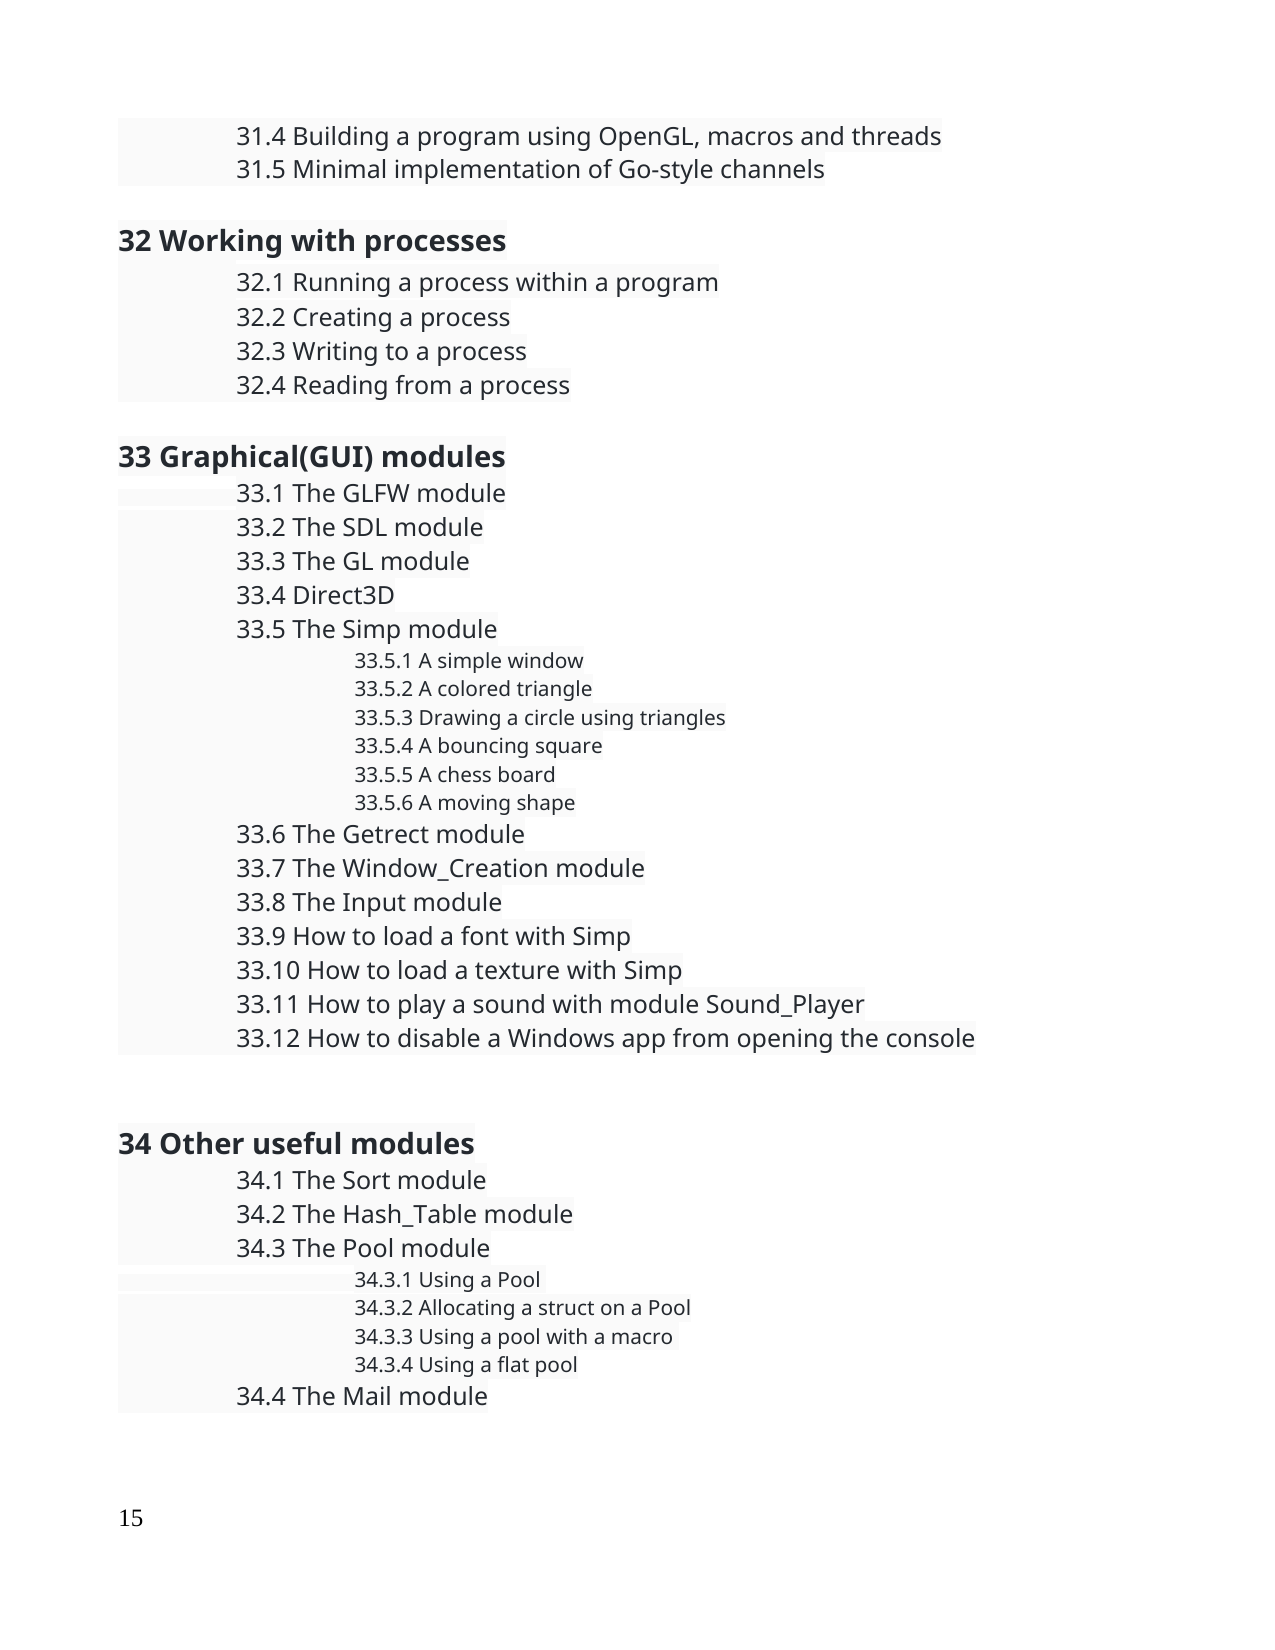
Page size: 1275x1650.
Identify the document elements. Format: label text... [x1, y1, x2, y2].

subtitle 32 Working with processes [118, 220, 1157, 260]
text 34.3 The Pool module [118, 1231, 1157, 1265]
text 33.5.2 A colored triangle [118, 674, 1157, 703]
subtitle 32.4 Reading from a process [118, 368, 1157, 402]
text 33.9 How to load a font with Simp [118, 919, 1157, 953]
text 33.2 The SDL module [118, 510, 1157, 544]
text 33.10 How to load a texture with Simp [118, 953, 1157, 987]
text 33.3 The GL module [118, 544, 1157, 578]
subtitle 32.2 Creating a process [118, 300, 1157, 334]
text 33.5.5 A chess board [118, 760, 1157, 788]
text 33.7 The Window_Creation module [118, 851, 1157, 885]
subtitle 32.3 Writing to a process [118, 334, 1157, 368]
text 33.4 Direct3D [118, 578, 1157, 612]
text 33.8 The Input module [118, 885, 1157, 919]
text 33.11 How to play a sound with module Sound_Player [118, 987, 1157, 1021]
subtitle 31.4 Building a program using OpenGL, macros and threads [118, 118, 1157, 152]
text 34.1 The Sort module [118, 1163, 1157, 1197]
text 33.5.1 A simple window [118, 646, 1157, 674]
text 33.6 The Getrect module [118, 817, 1157, 851]
text 33.5.6 A moving shape [118, 788, 1157, 817]
text 33.12 How to disable a Windows app from opening the console [118, 1021, 1157, 1055]
text 34.3.3 Using a pool with a macro [118, 1322, 1157, 1350]
text 33.5.3 Drawing a circle using triangles [118, 703, 1157, 731]
text 33.5 The Simp module [118, 612, 1157, 646]
subtitle 34 Other useful modules [118, 1123, 1157, 1163]
text 34.2 The Hash_Table module [118, 1197, 1157, 1231]
text 33.1 The GLFW module [118, 476, 1157, 510]
subtitle 32.1 Running a process within a program [118, 260, 1157, 300]
text 34.3.4 Using a flat pool [118, 1350, 1157, 1379]
text 34.3.2 Allocating a struct on a Pool [118, 1293, 1157, 1322]
text 33.5.4 A bouncing square [118, 731, 1157, 760]
text 34.4 The Mail module [118, 1379, 1157, 1413]
subtitle 33 Graphical(GUI) modules [118, 436, 1157, 476]
text 34.3.1 Using a Pool [118, 1265, 1157, 1293]
text 31.5 Minimal implementation of Go-style channels [118, 152, 1157, 186]
